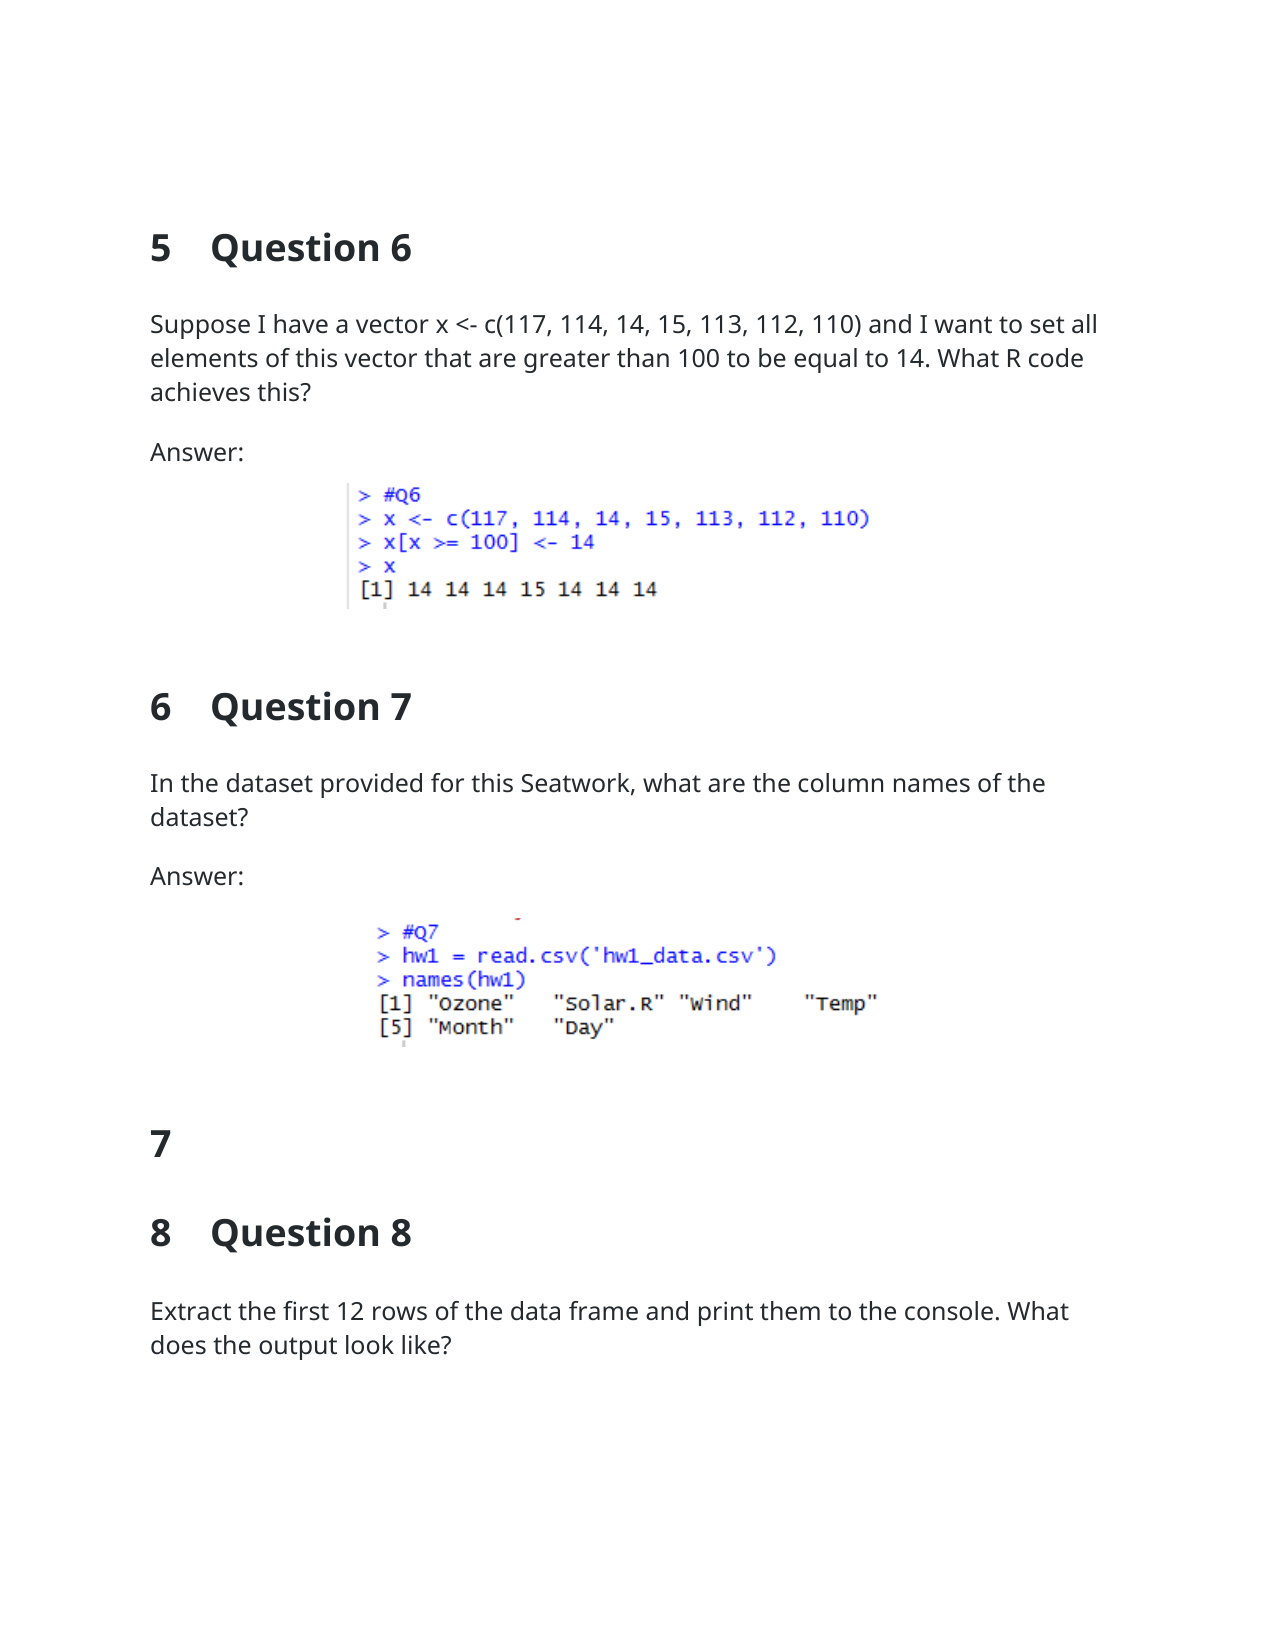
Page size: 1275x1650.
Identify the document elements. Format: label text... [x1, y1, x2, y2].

text Answer: [150, 434, 1125, 468]
text Suppose I have a vector x <- c(117, 114, 14, 15, 113, 112, 110) and I want to set all elements of this vector that are greater than 100 to be equal to 14. What R code achieves this? [150, 307, 1125, 409]
subtitle Question 8 [150, 1206, 1125, 1268]
subtitle Question 7 [150, 680, 1125, 740]
subtitle Question 6 [150, 222, 1125, 281]
text Extract the first 12 rows of the data frame and print them to the console. What does the output look like? [150, 1294, 1125, 1362]
picture [346, 483, 892, 609]
picture [368, 918, 907, 1047]
text In the dataset provided for this Seatwork, what are the column names of the dataset? [150, 766, 1125, 834]
text Answer: [150, 859, 1125, 893]
